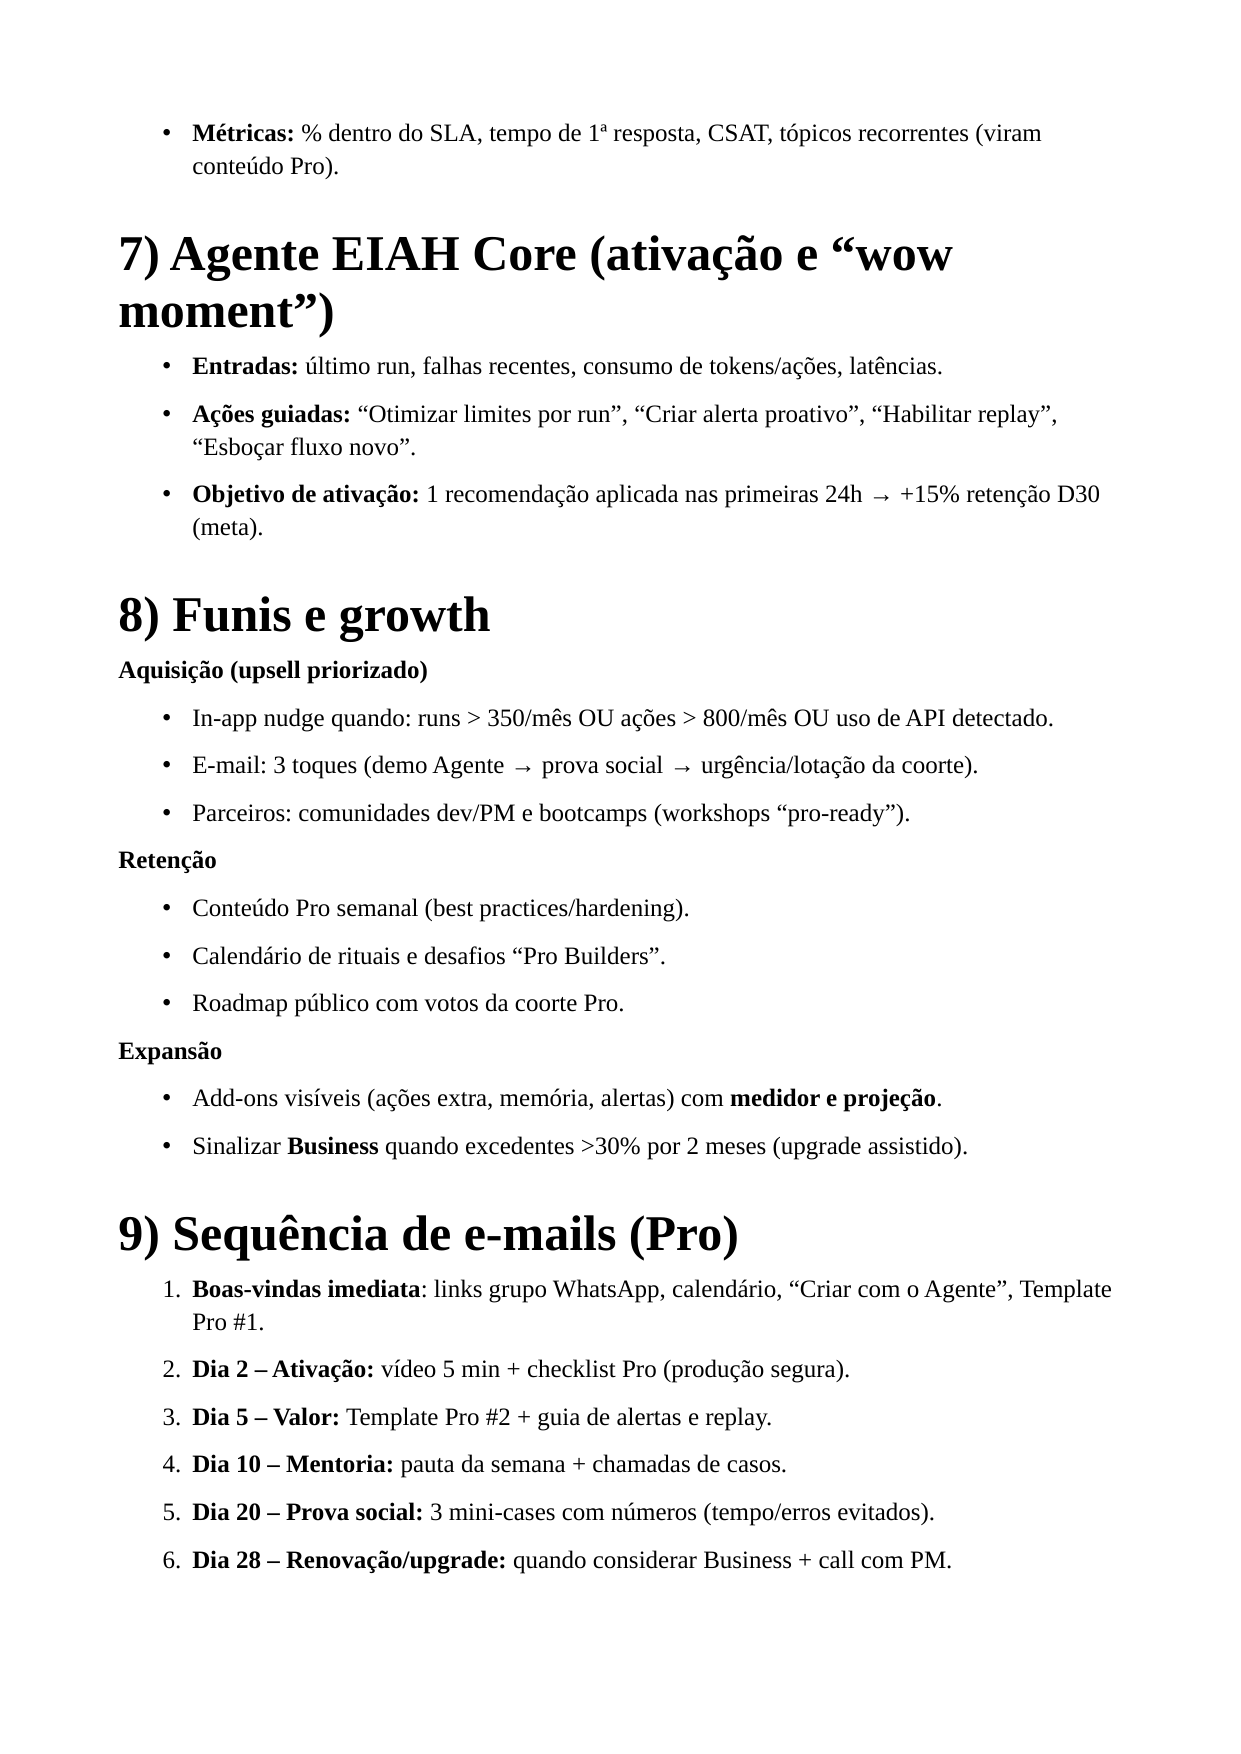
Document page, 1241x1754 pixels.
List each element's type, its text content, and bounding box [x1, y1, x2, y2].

list Dia 5 – Valor: Template Pro #2 + guia de alertas e replay. [162, 1402, 1122, 1431]
list Objetivo de ativação: 1 recomendação aplicada nas primeiras 24h → +15% retenção D30 (meta). [162, 479, 1122, 541]
text Aquisição (upsell priorizado) [118, 655, 1122, 684]
list Dia 20 – Prova social: 3 mini-cases com números (tempo/erros evitados). [162, 1497, 1122, 1526]
list Parceiros: comunidades dev/PM e bootcamps (workshops “pro-ready”). [162, 798, 1122, 827]
list Entradas: último run, falhas recentes, consumo de tokens/ações, latências. [162, 351, 1122, 380]
list Dia 28 – Renovação/upgrade: quando considerar Business + call com PM. [162, 1545, 1122, 1573]
list Sinalizar Business quando excedentes >30% por 2 meses (upgrade assistido). [162, 1131, 1122, 1160]
list In-app nudge quando: runs > 350/mês OU ações > 800/mês OU uso de API detectado. [162, 703, 1122, 731]
list E-mail: 3 toques (demo Agente → prova social → urgência/lotação da coorte). [162, 750, 1122, 779]
text Retenção [118, 846, 1122, 874]
list Dia 2 – Ativação: vídeo 5 min + checklist Pro (produção segura). [162, 1354, 1122, 1383]
subtitle 8) Funis e growth [118, 585, 1122, 643]
list Roadmap público com votos da coorte Pro. [162, 988, 1122, 1017]
list Conteúdo Pro semanal (best practices/hardening). [162, 893, 1122, 922]
list Calendário de rituais e desafios “Pro Builders”. [162, 941, 1122, 969]
list Add-ons visíveis (ações extra, memória, alertas) com medidor e projeção. [162, 1083, 1122, 1112]
list Boas-vindas imediata: links grupo WhatsApp, calendário, “Criar com o Agente”, Template Pro #1. [162, 1274, 1122, 1336]
list Métricas: % dentro do SLA, tempo de 1ª resposta, CSAT, tópicos recorrentes (viram conteúdo Pro). [162, 118, 1122, 180]
list Ações guiadas: “Otimizar limites por run”, “Criar alerta proativo”, “Habilitar replay”, “Esboçar fluxo novo”. [162, 399, 1122, 461]
subtitle 9) Sequência de e-mails (Pro) [118, 1204, 1122, 1261]
subtitle 7) Agente EIAH Core (ativação e “wow moment”) [118, 224, 1122, 339]
list Dia 10 – Mentoria: pauta da semana + chamadas de casos. [162, 1449, 1122, 1478]
text Expansão [118, 1036, 1122, 1065]
